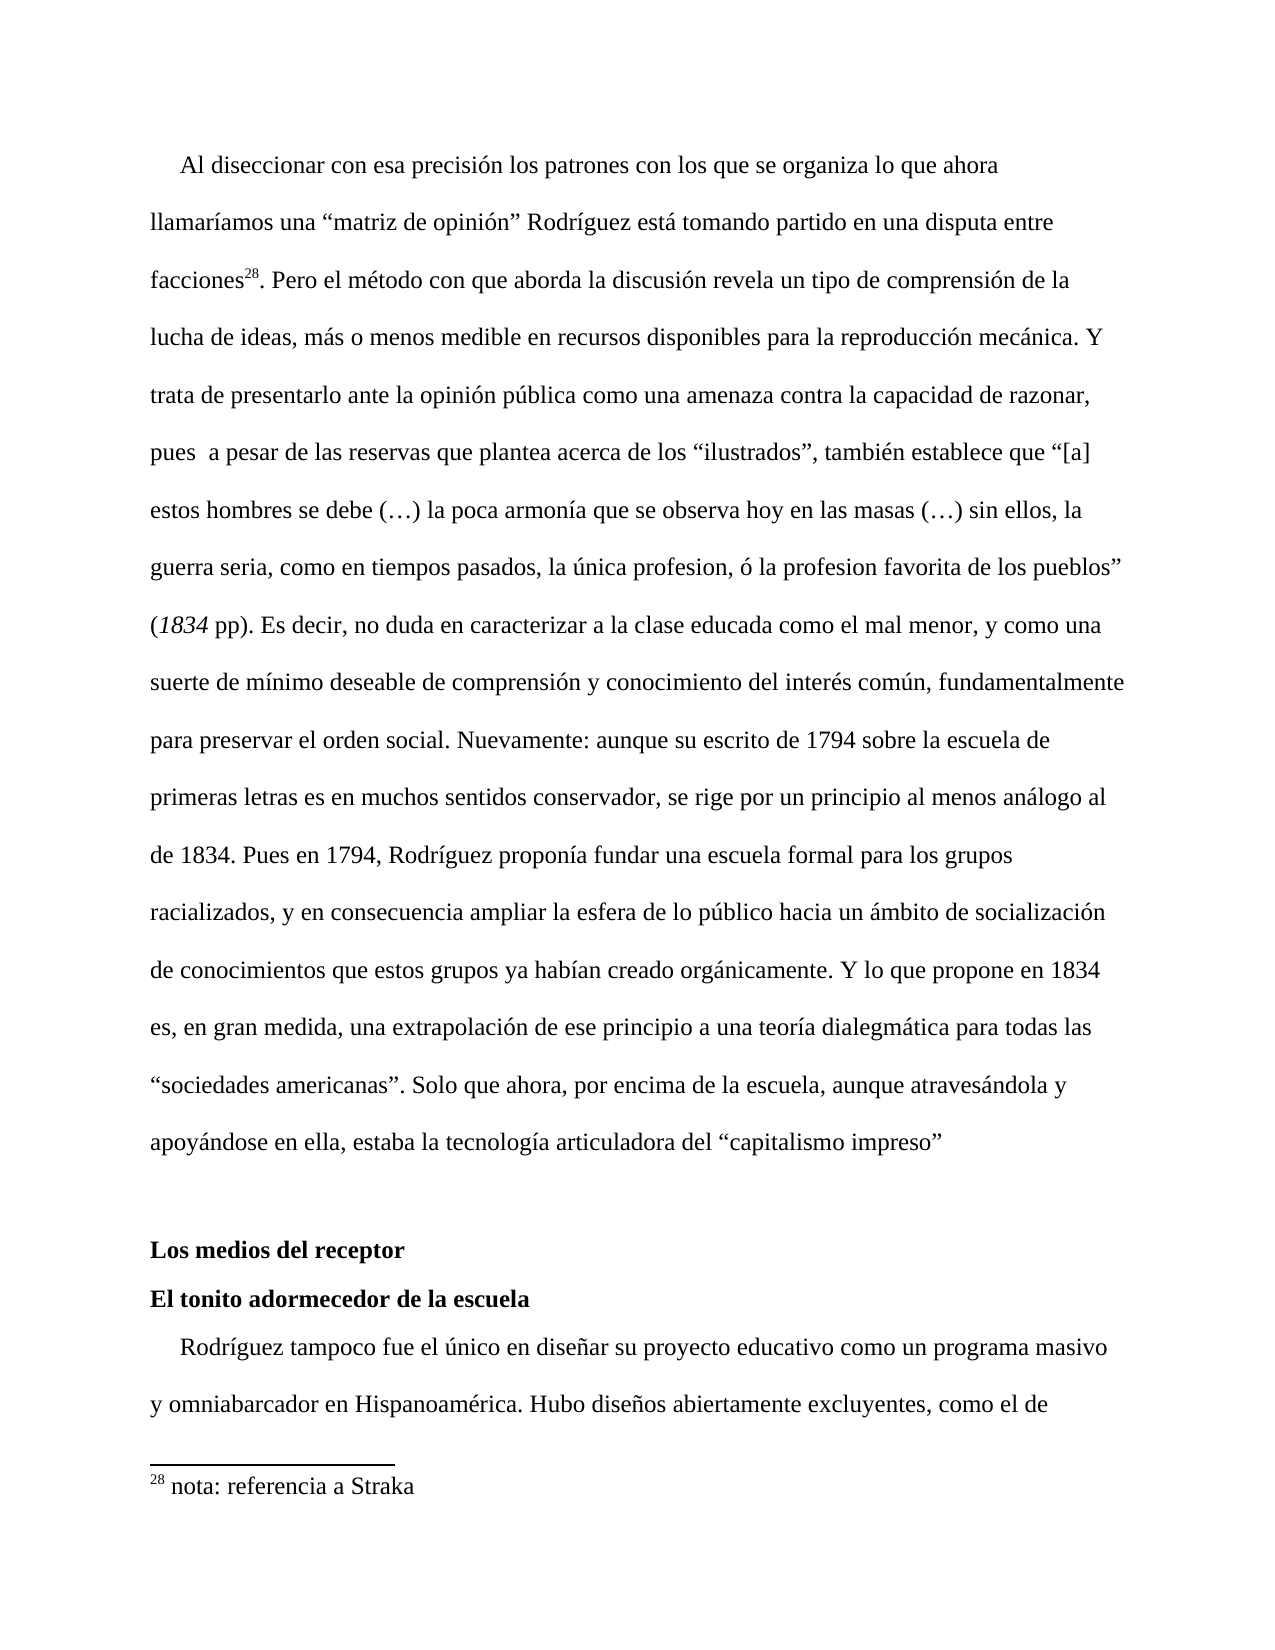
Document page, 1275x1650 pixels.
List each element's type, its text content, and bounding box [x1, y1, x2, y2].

subtitle Los medios del receptor [150, 1235, 1125, 1264]
subtitle El tonito adormecedor de la escuela [150, 1284, 1125, 1313]
text nota: referencia a Straka [150, 1471, 1125, 1500]
text Rodríguez tampoco fue el único en diseñar su proyecto educativo como un programa masivo y omniabarcador en Hispanoamérica. Hubo diseños abiertamente excluyentes, como el de [150, 1332, 1125, 1418]
text Al diseccionar con esa precisión los patrones con los que se organiza lo que ahora llamaríamos una “matriz de opinión” Rodríguez está tomando partido en una disputa entre facciones. Pero el método con que aborda la discusión revela un tipo de comprensión de la lucha de ideas, más o menos medible en recursos disponibles para la reproducción mecánica. Y trata de presentarlo ante la opinión pública como una amenaza contra la capacidad de razonar, pues a pesar de las reservas que plantea acerca de los “ilustrados”, también establece que “[a] estos hombres se debe (…) la poca armonía que se observa hoy en las masas (…) sin ellos, la guerra seria, como en tiempos pasados, la única profesion, ó la profesion favorita de los pueblos” (1834 pp). Es decir, no duda en caracterizar a la clase educada como el mal menor, y como una suerte de mínimo deseable de comprensión y conocimiento del interés común, fundamentalmente para preservar el orden social. Nuevamente: aunque su escrito de 1794 sobre la escuela de primeras letras es en muchos sentidos conservador, se rige por un principio al menos análogo al de 1834. Pues en 1794, Rodríguez proponía fundar una escuela formal para los grupos racializados, y en consecuencia ampliar la esfera de lo público hacia un ámbito de socialización de conocimientos que estos grupos ya habían creado orgánicamente. Y lo que propone en 1834 es, en gran medida, una extrapolación de ese principio a una teoría dialegmática para todas las “sociedades americanas”. Solo que ahora, por encima de la escuela, aunque atravesándola y apoyándose en ella, estaba la tecnología articuladora del “capitalismo impreso” [150, 150, 1125, 1156]
